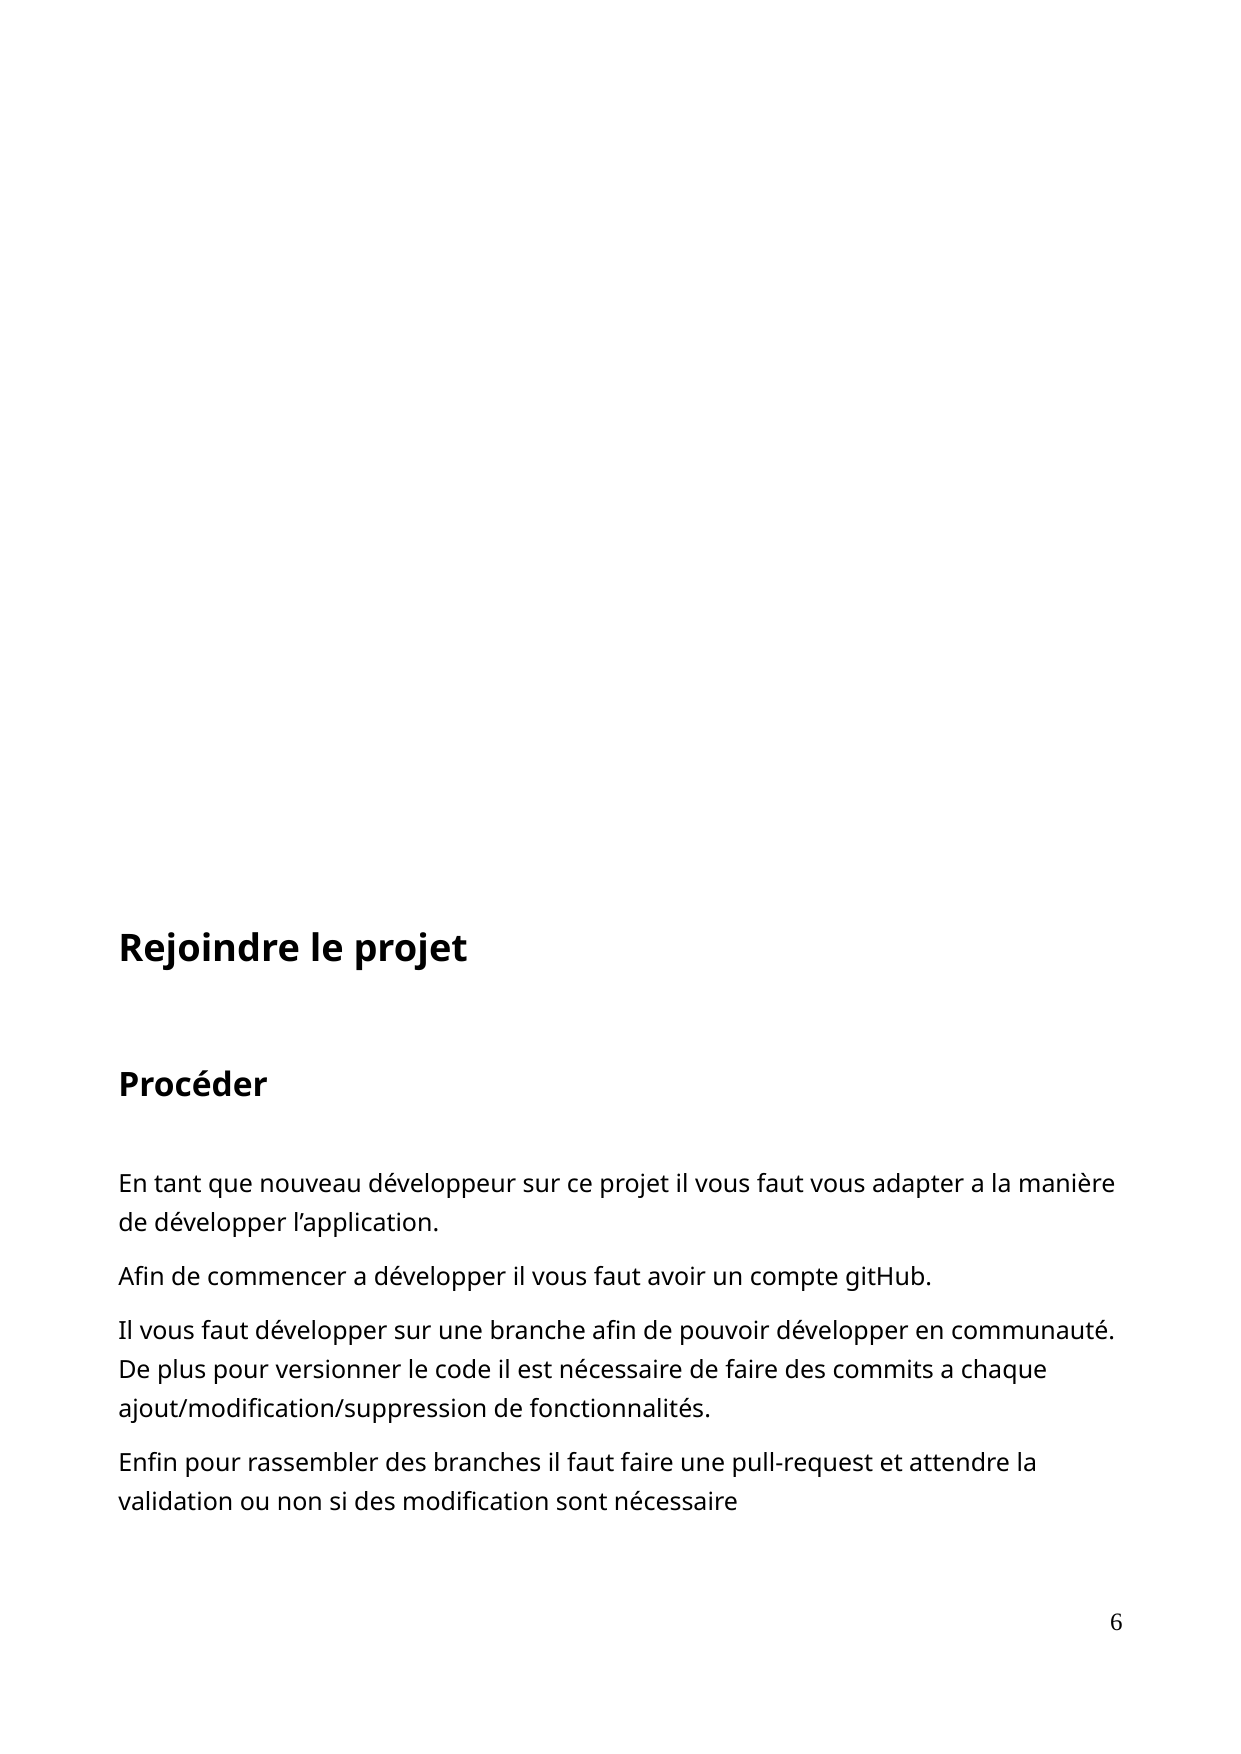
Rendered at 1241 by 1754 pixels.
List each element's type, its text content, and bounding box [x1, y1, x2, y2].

text En tant que nouveau développeur sur ce projet il vous faut vous adapter a la manière de développer l’application. [118, 1166, 1122, 1239]
subtitle Procéder [118, 1060, 1122, 1106]
text Il vous faut développer sur une branche afin de pouvoir développer en communauté. De plus pour versionner le code il est nécessaire de faire des commits a chaque ajout/modification/suppression de fonctionnalités. [118, 1313, 1122, 1425]
text Enfin pour rassembler des branches il faut faire une pull-request et attendre la validation ou non si des modification sont nécessaire [118, 1445, 1122, 1518]
text Afin de commencer a développer il vous faut avoir un compte gitHub. [118, 1259, 1122, 1293]
subtitle Rejoindre le projet [118, 921, 1122, 973]
